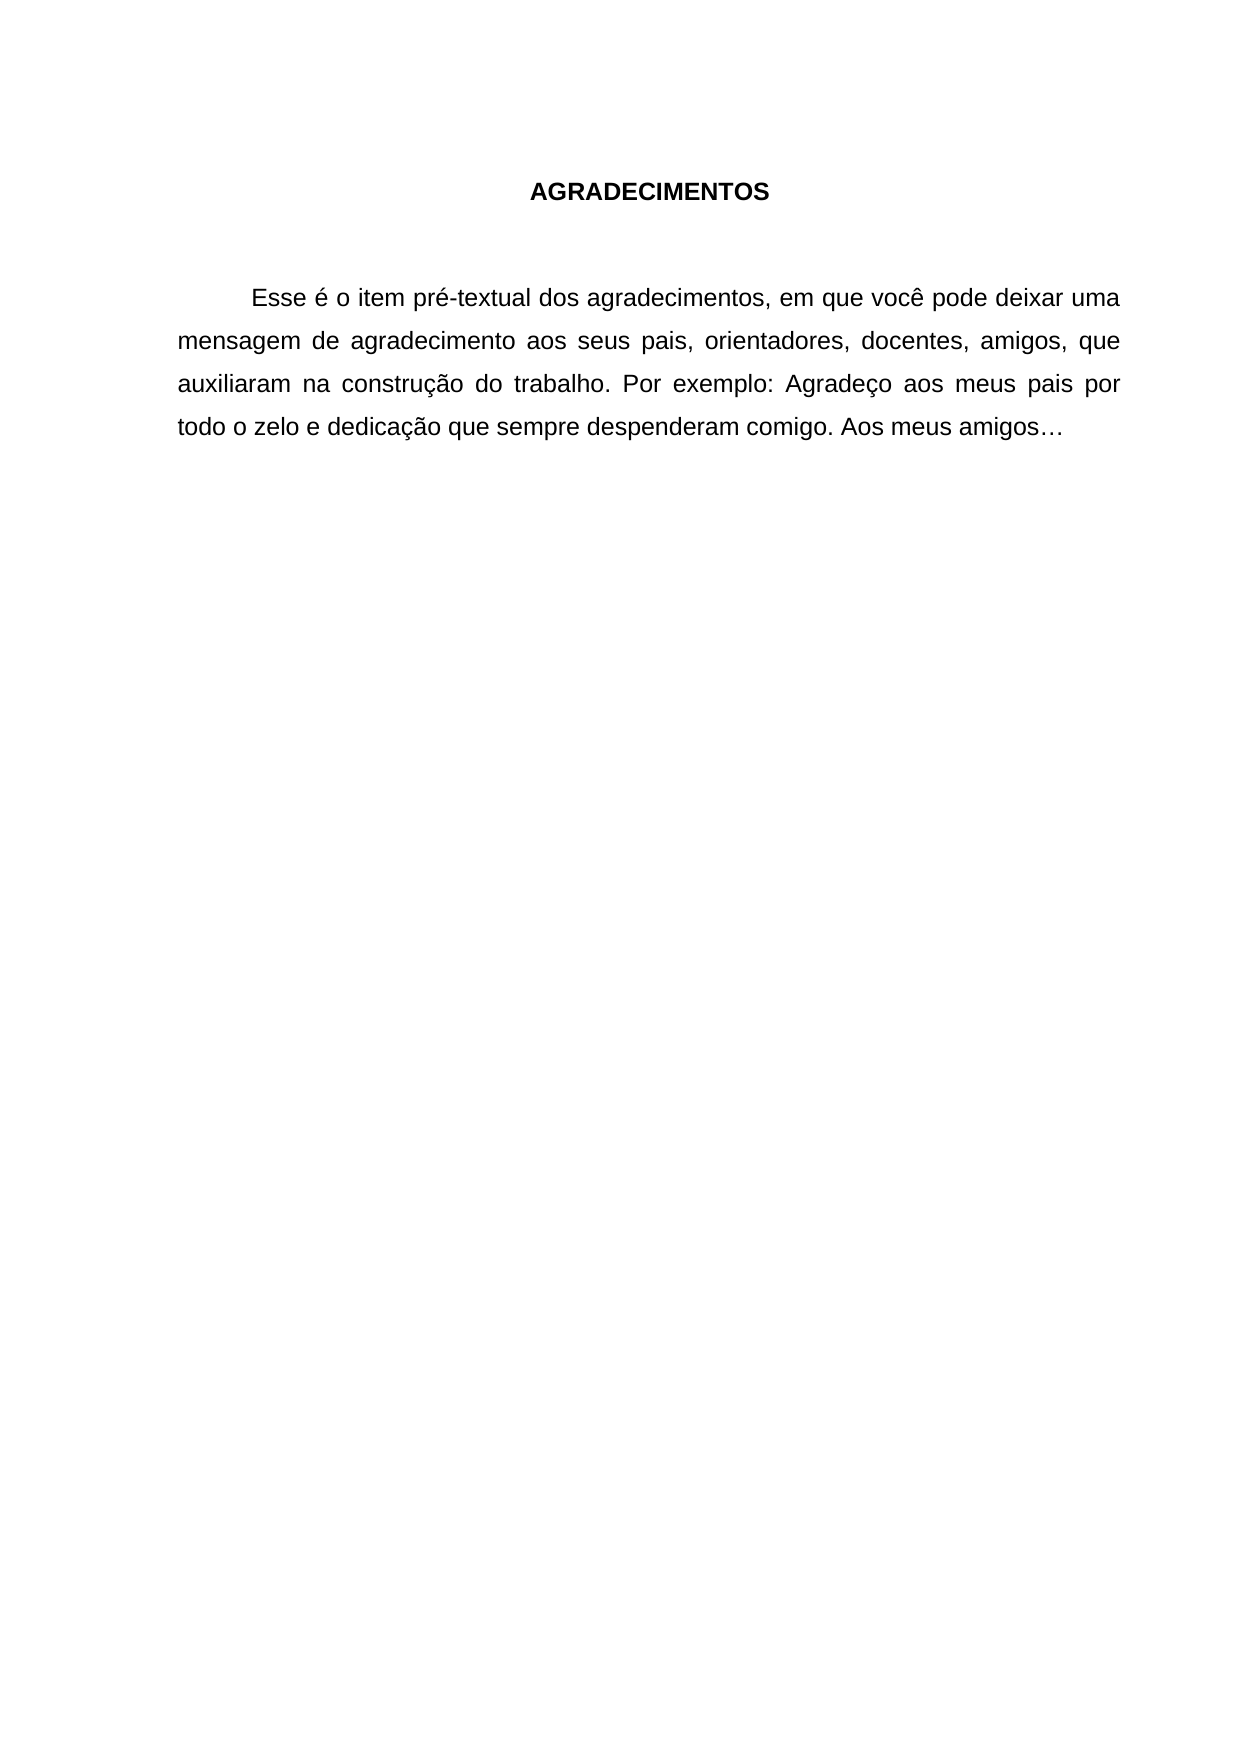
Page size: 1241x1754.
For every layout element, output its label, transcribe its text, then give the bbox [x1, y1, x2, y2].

text Esse é o item pré-textual dos agradecimentos, em que você pode deixar uma mensagem de agradecimento aos seus pais, orientadores, docentes, amigos, que auxiliaram na construção do trabalho. Por exemplo: Agradeço aos meus pais por todo o zelo e dedicação que sempre despenderam comigo. Aos meus amigos… [177, 283, 1122, 441]
text AGRADECIMENTOS [177, 177, 1122, 206]
